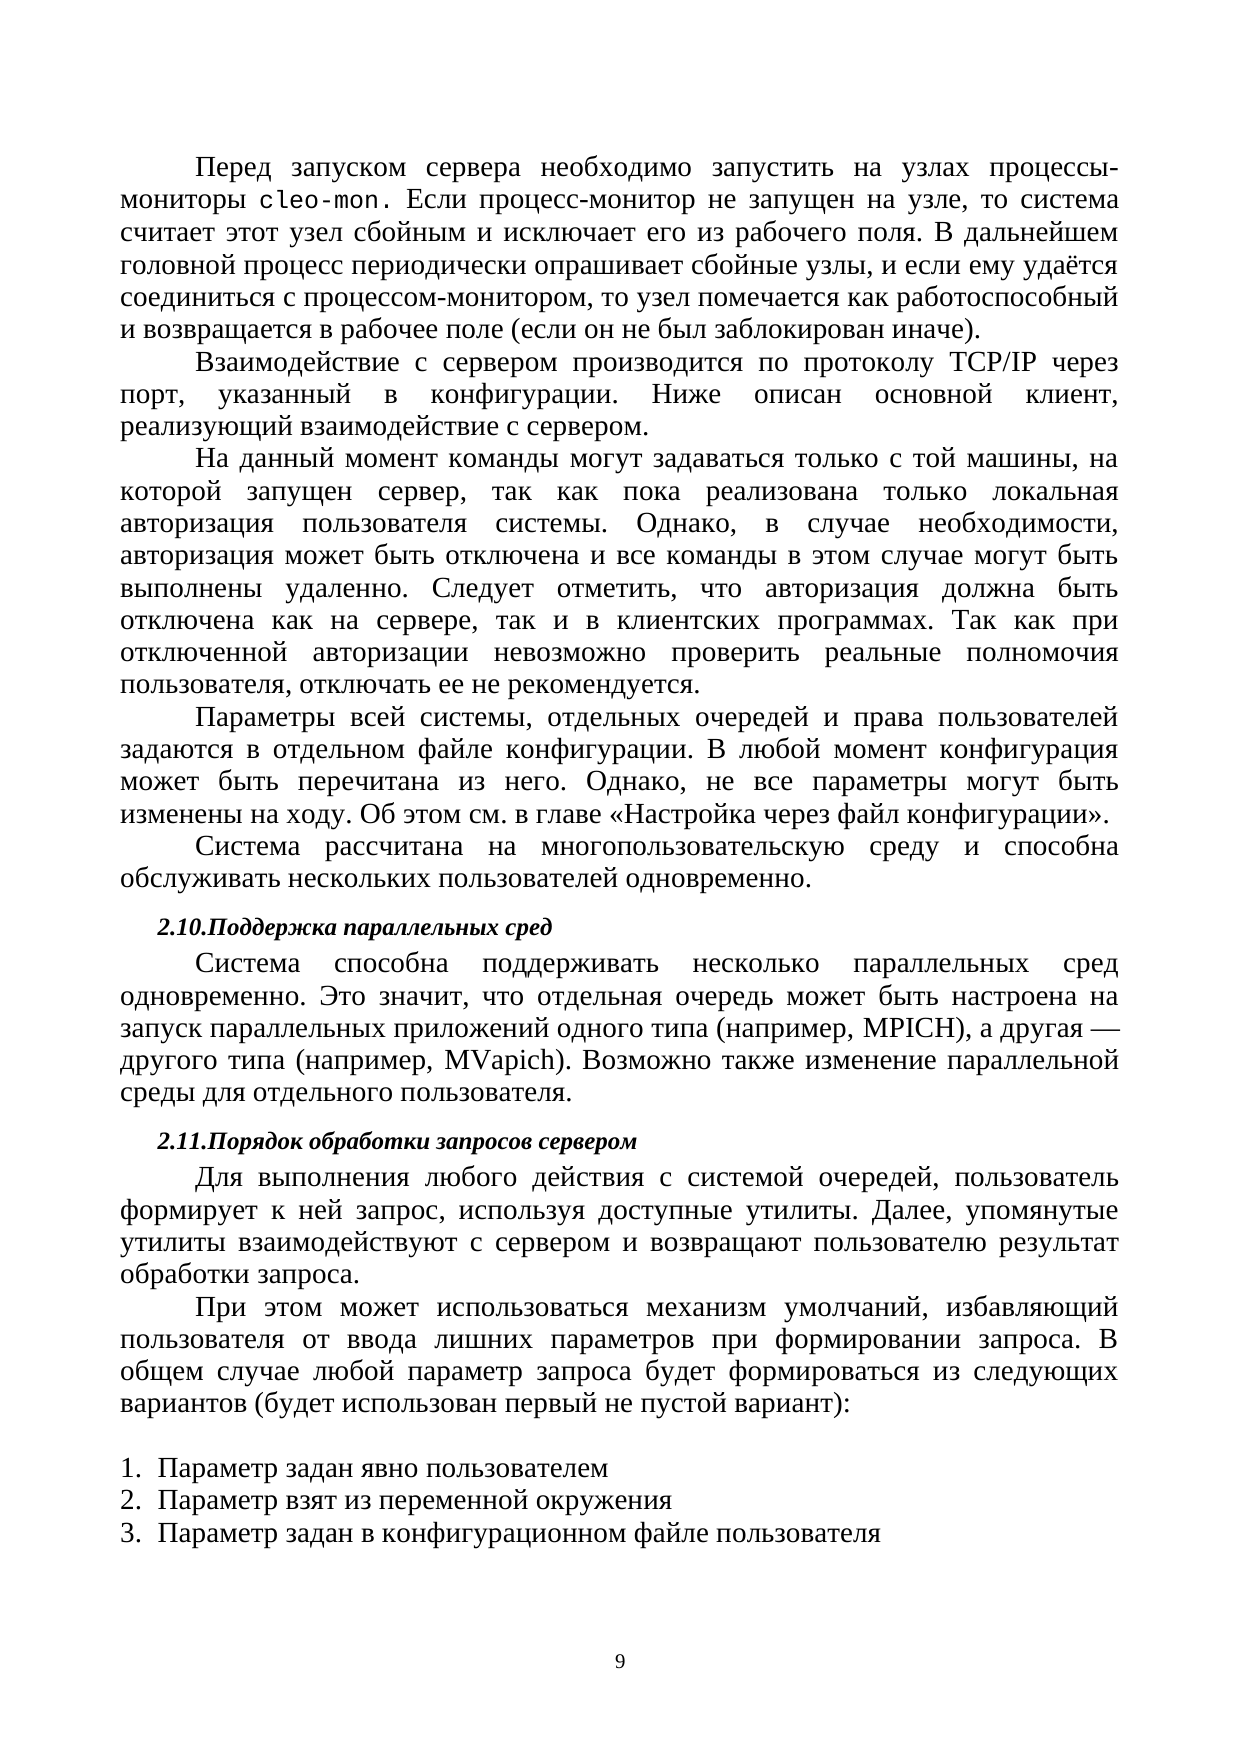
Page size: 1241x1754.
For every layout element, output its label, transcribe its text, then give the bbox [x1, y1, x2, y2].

subtitle Поддержка параллельных сред [157, 913, 1120, 940]
list Параметр взят из переменной окружения [120, 1484, 1120, 1516]
text На данный момент команды могут задаваться только с той машины, на которой запущен сервер, так как пока реализована только локальная авторизация пользователя системы. Однако, в случае необходимости, авторизация может быть отключена и все команды в этом случае могут быть выполнены удаленно. Следует отметить, что авторизация должна быть отключена как на сервере, так и в клиентских программах. Так как при отключенной авторизации невозможно проверить реальные полномочия пользователя, отключать ее не рекомендуется. [120, 442, 1120, 700]
list Параметр задан явно пользователем [120, 1451, 1120, 1484]
list Параметр задан в конфигурационном файле пользователя [120, 1516, 1120, 1548]
text При этом может использоваться механизм умолчаний, избавляющий пользователя от ввода лишних параметров при формировании запроса. В общем случае любой параметр запроса будет формироваться из следующих вариантов (будет использован первый не пустой вариант): [120, 1290, 1120, 1419]
text Перед запуском сервера необходимо запустить на узлах процессы-мониторы cleo-mon. Если процесс-монитор не запущен на узле, то система считает этот узел сбойным и исключает его из рабочего поля. В дальнейшем головной процесс периодически опрашивает сбойные узлы, и если ему удаётся соединиться с процессом-монитором, то узел помечается как работоспособный и возвращается в рабочее поле (если он не был заблокирован иначе). [120, 150, 1120, 345]
text Взаимодействие с сервером производится по протоколу TCP/IP через порт, указанный в конфигурации. Ниже описан основной клиент, реализующий взаимодействие с сервером. [120, 345, 1120, 442]
subtitle Порядок обработки запросов сервером [157, 1127, 1120, 1154]
text Для выполнения любого действия с системой очередей, пользователь формирует к ней запрос, используя доступные утилиты. Далее, упомянутые утилиты взаимодействуют с сервером и возвращают пользователю результат обработки запроса. [120, 1161, 1120, 1290]
text Система способна поддерживать несколько параллельных сред одновременно. Это значит, что отдельная очередь может быть настроена на запуск параллельных приложений одного типа (например, MPICH), а другая — другого типа (например, MVapich). Возможно также изменение параллельной среды для отдельного пользователя. [120, 947, 1120, 1108]
text Параметры всей системы, отдельных очередей и права пользователей задаются в отдельном файле конфигурации. В любой момент конфигурация может быть перечитана из него. Однако, не все параметры могут быть изменены на ходу. Об этом см. в главе «Настройка через файл конфигурации». [120, 700, 1120, 829]
text Система рассчитана на многопользовательскую среду и способна обслуживать нескольких пользователей одновременно. [120, 829, 1120, 894]
